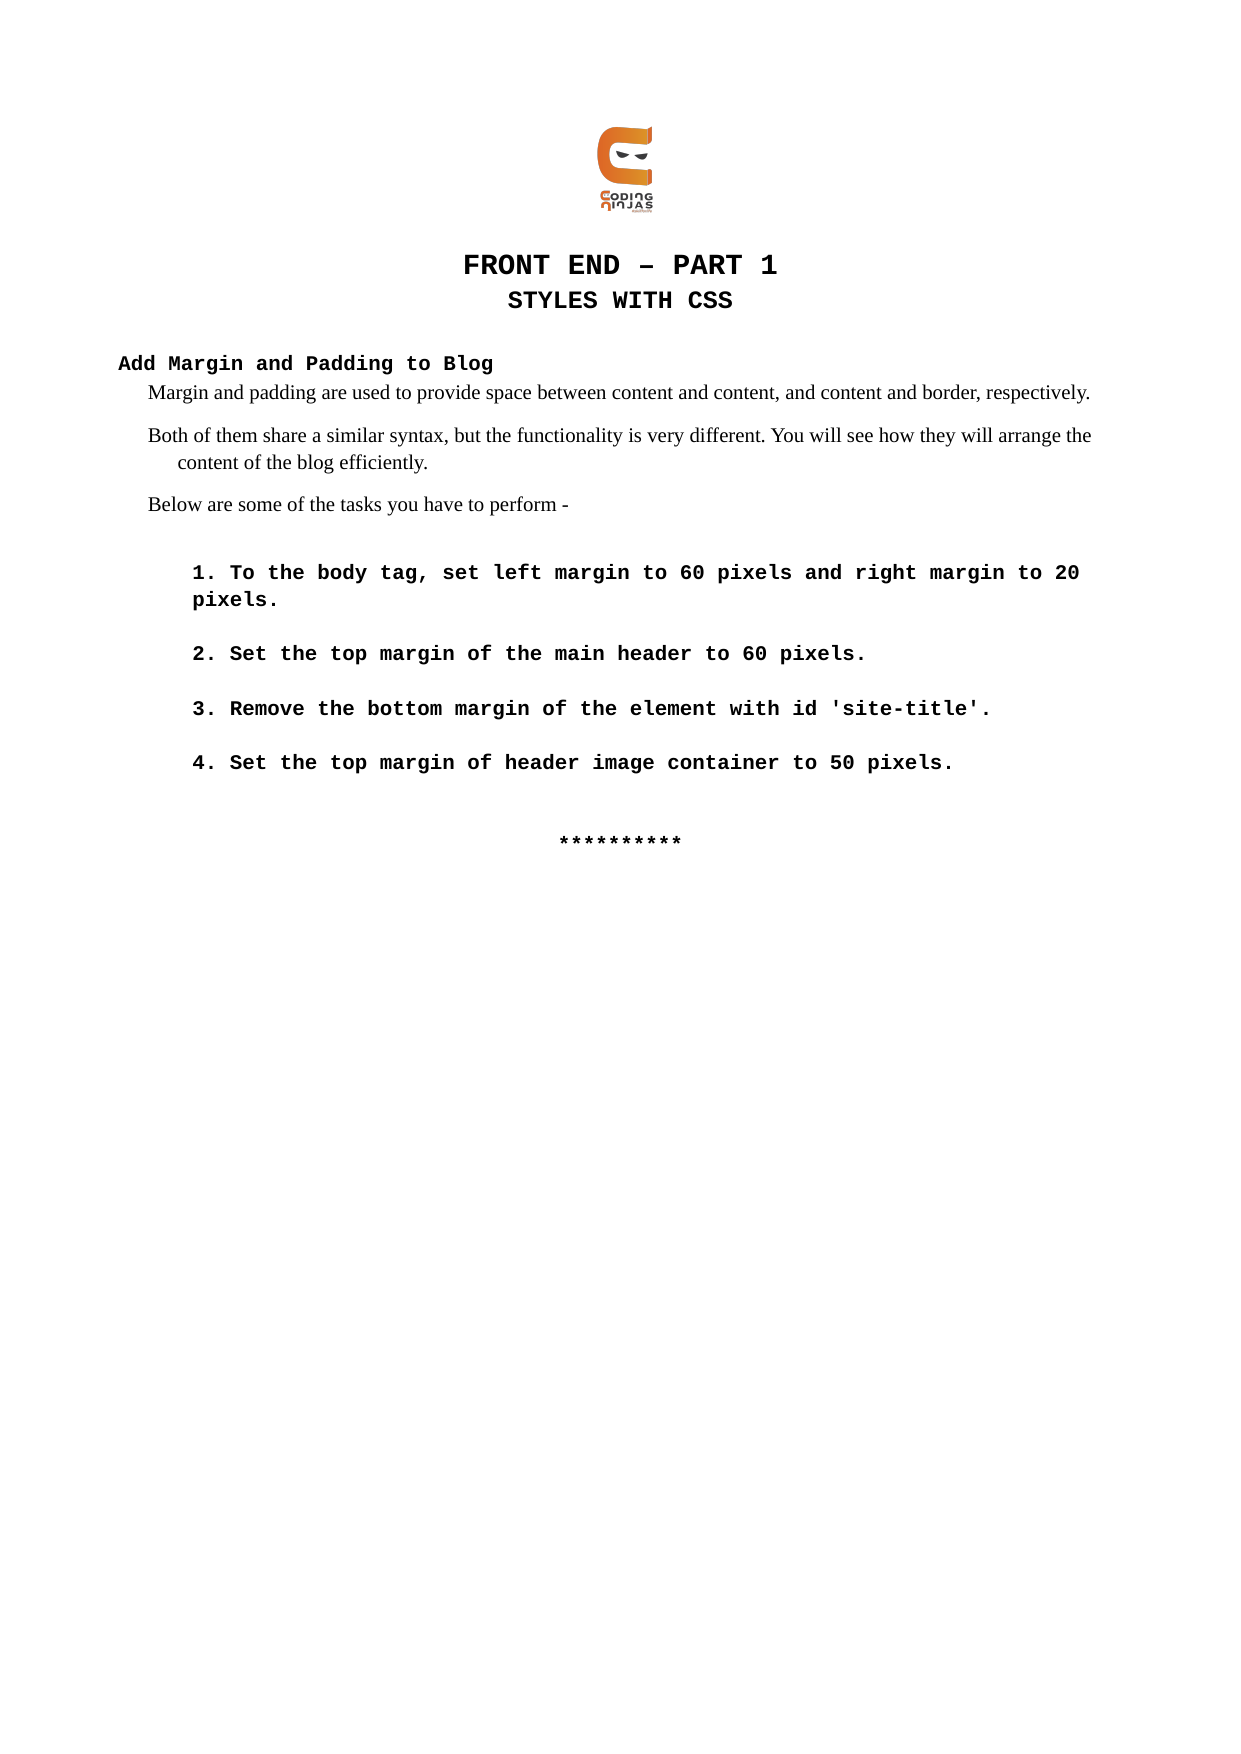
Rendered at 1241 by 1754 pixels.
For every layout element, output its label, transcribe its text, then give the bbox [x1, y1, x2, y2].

text STYLES WITH CSS [118, 288, 1122, 316]
text 3. Remove the bottom margin of the element with id 'site-title'. [192, 698, 1122, 721]
text Below are some of the tasks you have to perform - [148, 492, 1122, 516]
text Add Margin and Padding to Blog [118, 353, 1122, 377]
picture [578, 122, 672, 217]
text 1. To the body tag, set left margin to 60 pixels and right margin to 20 pixels. [192, 562, 1122, 612]
text Both of them share a similar syntax, but the functionality is very different. You will see how they will arrange the content of the blog efficiently. [148, 422, 1122, 474]
text 2. Set the top margin of the main header to 60 pixels. [192, 643, 1122, 667]
text Margin and padding are used to provide space between content and content, and content and border, respectively. [148, 380, 1122, 404]
text 4. Set the top margin of header image container to 50 pixels. [192, 752, 1122, 776]
text ********** [118, 833, 1122, 857]
text FRONT END – PART 1 [118, 250, 1122, 283]
